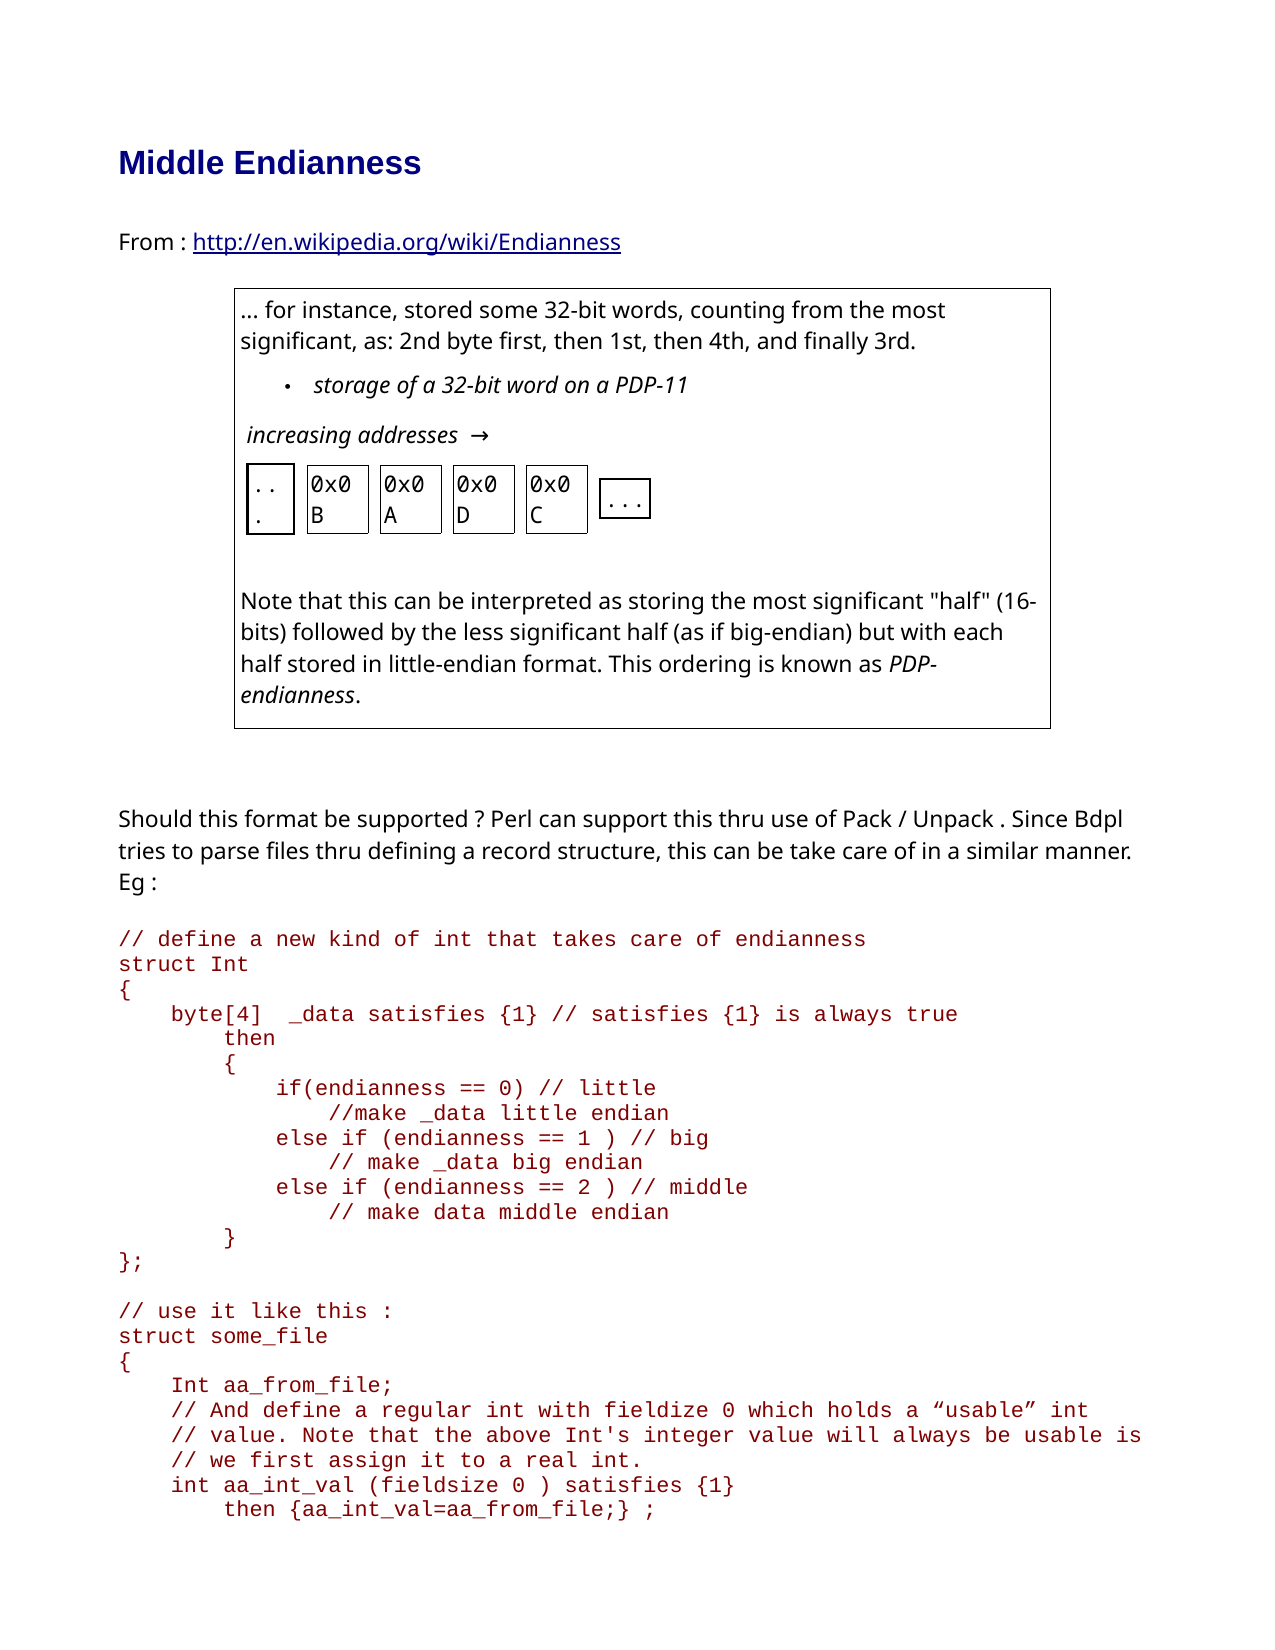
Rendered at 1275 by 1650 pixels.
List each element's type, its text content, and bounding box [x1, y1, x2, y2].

text From : http://en.wikipedia.org/wiki/Endianness [118, 226, 1157, 257]
text } [118, 1226, 1157, 1251]
text Int aa_from_file; [118, 1375, 1157, 1399]
text Should this format be supported ? Perl can support this thru use of Pack / Unpack . Since Bdpl tries to parse files thru defining a record structure, this can be take care of in a similar manner. Eg : [118, 803, 1157, 897]
text // And define a regular int with fieldize 0 which holds a “usable” int [118, 1399, 1157, 1424]
table_cell 0x0D [447, 456, 520, 541]
text // value. Note that the above Int's integer value will always be usable is [118, 1424, 1157, 1449]
text { [118, 1052, 1157, 1077]
text // make _data big endian [118, 1152, 1157, 1176]
text //make _data little endian [118, 1102, 1157, 1127]
text struct Int [118, 953, 1157, 978]
text { [118, 1350, 1157, 1375]
table_cell 0x0A [374, 456, 447, 541]
text // make data middle endian [118, 1201, 1157, 1226]
text struct some_file [118, 1325, 1157, 1350]
text byte[4] _data satisfies {1} // satisfies {1} is always true [118, 1003, 1157, 1028]
text else if (endianness == 2 ) // middle [118, 1176, 1157, 1201]
text then {aa_int_val=aa_from_file;} ; [118, 1499, 1157, 1523]
text // we first assign it to a real int. [118, 1449, 1157, 1474]
text { [118, 978, 1157, 1003]
table_header ... for instance, stored some 32-bit words, counting from the most significant, as: 2nd byte first, then 1st, then 4th, and finally 3rd. storage of a 32-bit word on a PDP-11 Note that this can be interpreted as storing the most significant "half" (16-bits) followed by the less significant half (as if big-endian) but with each half stored in little-endian format. This ordering is known as PDP-endianness. [235, 289, 1050, 728]
table_cell ... [240, 456, 301, 541]
table_cell 0x0C [520, 456, 593, 541]
text if(endianness == 0) // little [118, 1077, 1157, 1102]
text }; [118, 1251, 1157, 1276]
text // use it like this : [118, 1300, 1157, 1325]
subtitle Middle Endianness [118, 143, 1157, 182]
text else if (endianness == 1 ) // big [118, 1127, 1157, 1152]
table_cell ... [593, 456, 657, 541]
table_cell 0x0B [301, 456, 374, 541]
text int aa_int_val (fieldsize 0 ) satisfies {1} [118, 1474, 1157, 1499]
table_header increasing addresses → [240, 413, 657, 456]
text // define a new kind of int that takes care of endianness [118, 928, 1157, 953]
text then [118, 1028, 1157, 1052]
